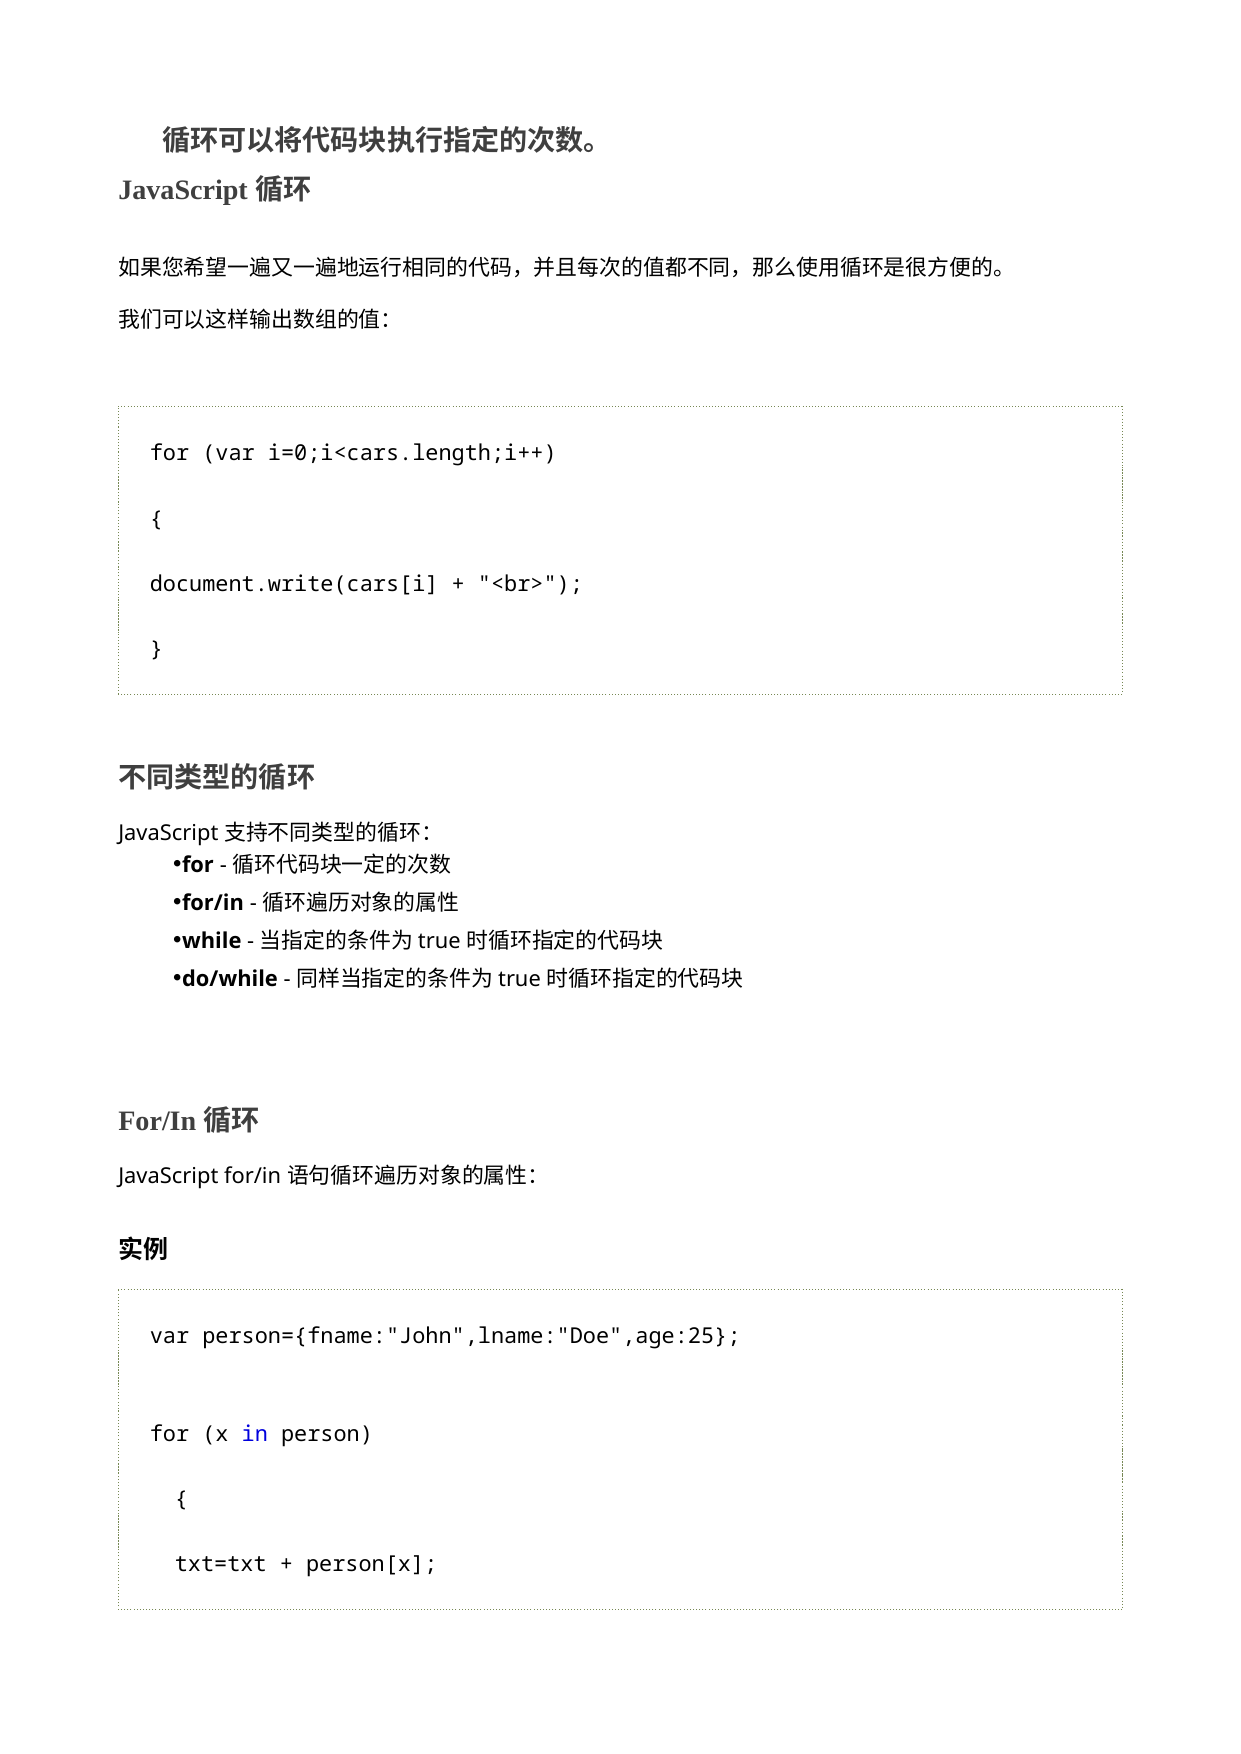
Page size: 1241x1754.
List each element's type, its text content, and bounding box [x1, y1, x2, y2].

subtitle 实例 [118, 1229, 1122, 1265]
list for/in - 循环遍历对象的属性 [118, 885, 1122, 917]
list do/while - 同样当指定的条件为 true 时循环指定的代码块 [118, 961, 1122, 993]
text JavaScript 支持不同类型的循环： [118, 814, 1122, 847]
text for (var i=0;i<cars.length;i++) [118, 406, 1122, 467]
text 循环可以将代码块执行指定的次数。 JavaScript 循环 [118, 118, 1122, 208]
text { [118, 471, 1122, 532]
text 我们可以这样输出数组的值： [118, 301, 1122, 333]
list for - 循环代码块一定的次数 [118, 847, 1122, 879]
text { [118, 1452, 1122, 1513]
subtitle For/In 循环 [118, 1098, 1122, 1138]
list while - 当指定的条件为 true 时循环指定的代码块 [118, 923, 1122, 955]
text var person={fname:"John",lname:"Doe",age:25}; [118, 1289, 1122, 1350]
text JavaScript for/in 语句循环遍历对象的属性： [118, 1157, 1122, 1190]
text } [118, 601, 1122, 694]
text for (x in person) [118, 1387, 1122, 1448]
text txt=txt + person[x]; [118, 1517, 1122, 1609]
text 如果您希望一遍又一遍地运行相同的代码，并且每次的值都不同，那么使用循环是很方便的。 [118, 249, 1122, 282]
subtitle 不同类型的循环 [118, 755, 1122, 796]
text document.write(cars[i] + "<br>"); [118, 536, 1122, 597]
